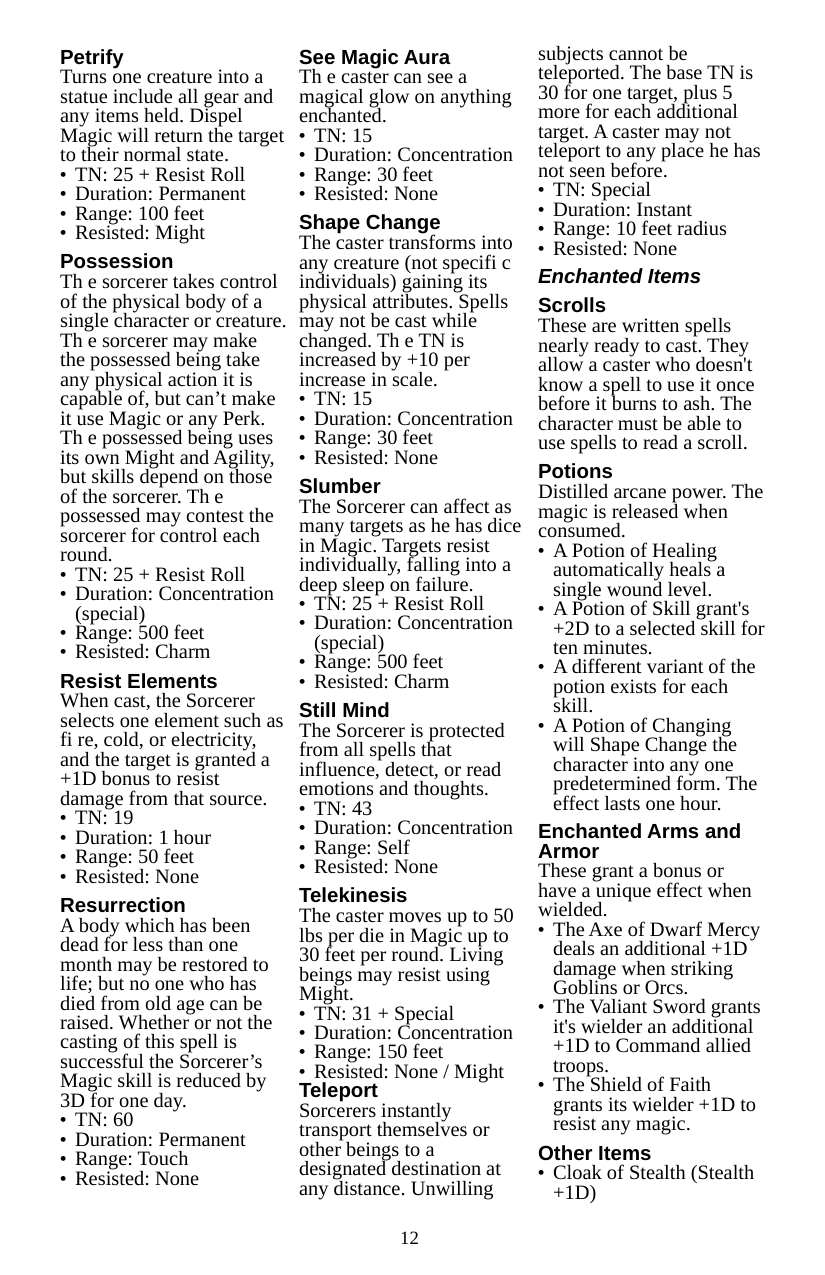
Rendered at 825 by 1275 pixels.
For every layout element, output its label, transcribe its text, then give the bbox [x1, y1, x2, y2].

list Resisted: None / Might [299, 1063, 526, 1082]
list Duration: Concentration (special) [60, 585, 287, 624]
list Duration: Permanent [60, 185, 287, 205]
subtitle Slumber [299, 474, 526, 497]
subtitle Telekinesis [299, 884, 526, 907]
list Range: 500 feet [60, 624, 287, 643]
list TN: 60 [60, 1111, 287, 1131]
text These grant a bonus or have a unique effect when wielded. [538, 862, 765, 921]
list Resisted: None [60, 868, 287, 887]
list Resisted: None [299, 448, 526, 468]
subtitle Potions [538, 459, 765, 483]
list Range: Touch [60, 1150, 287, 1170]
text Th e sorcerer takes control of the physical body of a single character or creature. Th e sorcerer may make the possessed being take any physical action it is capable of, but can’t make it use Magic or any Perk. Th e possessed being uses its own Might and Agility, but skills depend on those of the sorcerer. Th e possessed may contest the sorcerer for control each round. [60, 273, 287, 565]
list Range: 100 feet [60, 205, 287, 224]
list A Potion of Changing will Shape Change the character into any one predetermined form. The effect lasts one hour. [538, 717, 765, 814]
text The Sorcerer can affect as many targets as he has dice in Magic. Targets resist individually, falling into a deep sleep on failure. [299, 497, 526, 595]
text Turns one creature into a statue include all gear and any items held. Dispel Magic will return the target to their normal state. [60, 68, 287, 166]
subtitle Possession [60, 250, 287, 273]
list Resisted: None [299, 858, 526, 878]
subtitle Resist Elements [60, 669, 287, 692]
list The Valiant Sword grants it's wielder an additional +1D to Command allied troops. [538, 998, 765, 1076]
subtitle Still Mind [299, 698, 526, 722]
text subjects cannot be teleported. The base TN is 30 for one target, plus 5 more for each additional target. A caster may not teleport to any place he has not seen before. [538, 45, 765, 181]
text These are written spells nearly ready to cast. They allow a caster who doesn't know a spell to use it once before it burns to ash. The character must be able to use spells to read a scroll. [538, 317, 765, 453]
list Duration: Concentration [299, 819, 526, 839]
list Duration: Instant [538, 201, 765, 220]
list Duration: Concentration [299, 1024, 526, 1043]
list Resisted: None [60, 1170, 287, 1189]
list Range: 30 feet [299, 429, 526, 448]
list Duration: 1 hour [60, 829, 287, 848]
list Cloak of Stealth (Stealth +1D) [538, 1164, 765, 1203]
list A Potion of Skill grant's +2D to a selected skill for ten minutes. [538, 600, 765, 658]
subtitle Resurrection [60, 893, 287, 917]
text When cast, the Sorcerer selects one element such as fi re, cold, or electricity, and the target is granted a +1D bonus to resist damage from that source. [60, 692, 287, 809]
list Duration: Concentration [299, 409, 526, 429]
list Resisted: None [299, 185, 526, 205]
list TN: 15 [299, 390, 526, 409]
text Sorcerers instantly transport themselves or other beings to a designated destination at any distance. Unwilling [299, 1102, 526, 1199]
list Range: 10 feet radius [538, 220, 765, 240]
list Duration: Concentration (special) [299, 614, 526, 653]
text The caster transforms into any creature (not specifi c individuals) gaining its physical attributes. Spells may not be cast while changed. Th e TN is increased by +10 per increase in scale. [299, 234, 526, 390]
subtitle Teleport [299, 1082, 526, 1102]
list TN: 25 + Resist Roll [60, 166, 287, 185]
text Distilled arcane power. The magic is released when consumed. [538, 483, 765, 541]
subtitle Shape Change [299, 211, 526, 234]
list Range: 150 feet [299, 1043, 526, 1063]
text A body which has been dead for less than one month may be restored to life; but no one who has died from old age can be raised. Whether or not the casting of this spell is successful the Sorcerer’s Magic skill is reduced by 3D for one day. [60, 917, 287, 1111]
subtitle Scrolls [538, 294, 765, 317]
list Range: 500 feet [299, 653, 526, 673]
list A different variant of the potion exists for each skill. [538, 658, 765, 717]
list Range: 30 feet [299, 166, 526, 185]
text The caster moves up to 50 lbs per die in Magic up to 30 feet per round. Living beings may resist using Might. [299, 907, 526, 1004]
list TN: 25 + Resist Roll [60, 565, 287, 585]
list TN: 31 + Special [299, 1004, 526, 1024]
list A Potion of Healing automatically heals a single wound level. [538, 541, 765, 600]
list Resisted: Charm [60, 643, 287, 663]
list TN: 15 [299, 127, 526, 146]
list Duration: Concentration [299, 146, 526, 166]
subtitle Petrify [60, 45, 287, 68]
subtitle Enchanted Arms and Armor [538, 823, 765, 862]
list Resisted: Might [60, 224, 287, 244]
subtitle Other Items [538, 1141, 765, 1164]
subtitle Enchanted Items [538, 268, 765, 288]
list TN: 43 [299, 800, 526, 819]
list Range: Self [299, 839, 526, 858]
subtitle See Magic Aura [299, 45, 526, 68]
list Resisted: None [538, 240, 765, 259]
list TN: 25 + Resist Roll [299, 595, 526, 614]
text Th e caster can see a magical glow on anything enchanted. [299, 68, 526, 127]
text The Sorcerer is protected from all spells that influence, detect, or read emotions and thoughts. [299, 722, 526, 800]
list Resisted: Charm [299, 673, 526, 692]
list Duration: Permanent [60, 1131, 287, 1150]
list Range: 50 feet [60, 848, 287, 868]
list The Axe of Dwarf Mercy deals an additional +1D damage when striking Goblins or Orcs. [538, 921, 765, 998]
list The Shield of Faith grants its wielder +1D to resist any magic. [538, 1076, 765, 1135]
list TN: Special [538, 181, 765, 201]
list TN: 19 [60, 809, 287, 829]
